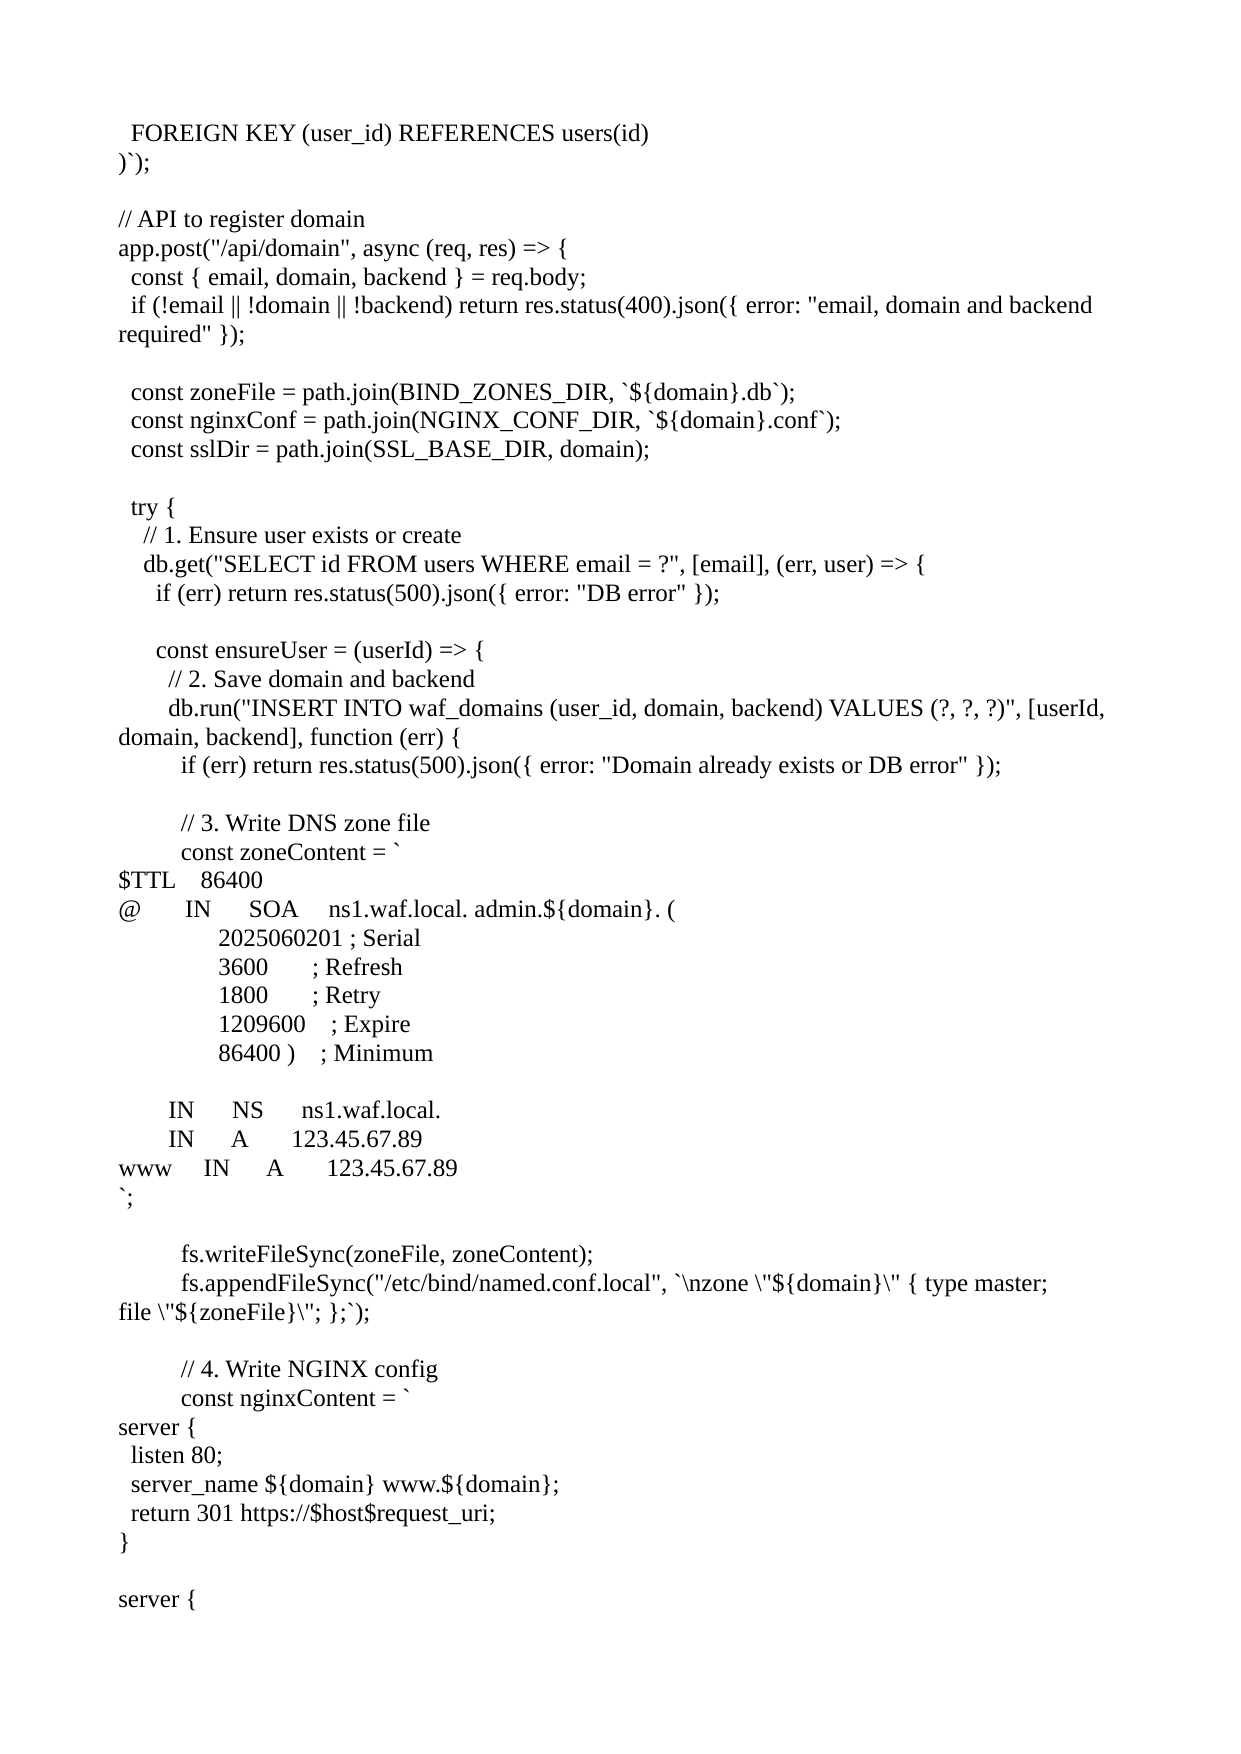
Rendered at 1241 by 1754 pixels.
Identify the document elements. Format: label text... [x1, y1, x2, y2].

text FOREIGN KEY (user_id) REFERENCES users(id) )`); // API to register domain app.post("/api/domain", async (req, res) => { const { email, domain, backend } = req.body; if (!email || !domain || !backend) return res.status(400).json({ error: "email, domain and backend required" }); const zoneFile = path.join(BIND_ZONES_DIR, `${domain}.db`); const nginxConf = path.join(NGINX_CONF_DIR, `${domain}.conf`); const sslDir = path.join(SSL_BASE_DIR, domain); try { // 1. Ensure user exists or create db.get("SELECT id FROM users WHERE email = ?", [email], (err, user) => { if (err) return res.status(500).json({ error: "DB error" }); const ensureUser = (userId) => { // 2. Save domain and backend db.run("INSERT INTO waf_domains (user_id, domain, backend) VALUES (?, ?, ?)", [userId, domain, backend], function (err) { if (err) return res.status(500).json({ error: "Domain already exists or DB error" }); // 3. Write DNS zone file const zoneContent = ` $TTL 86400 @ IN SOA ns1.waf.local. admin.${domain}. ( 2025060201 ; Serial 3600 ; Refresh 1800 ; Retry 1209600 ; Expire 86400 ) ; Minimum IN NS ns1.waf.local. IN A 123.45.67.89 www IN A 123.45.67.89 `; fs.writeFileSync(zoneFile, zoneContent); fs.appendFileSync("/etc/bind/named.conf.local", `\nzone \"${domain}\" { type master; file \"${zoneFile}\"; };`); // 4. Write NGINX config const nginxContent = ` server { listen 80; server_name ${domain} www.${domain}; return 301 https://$host$request_uri; } server { [118, 118, 1122, 1613]
